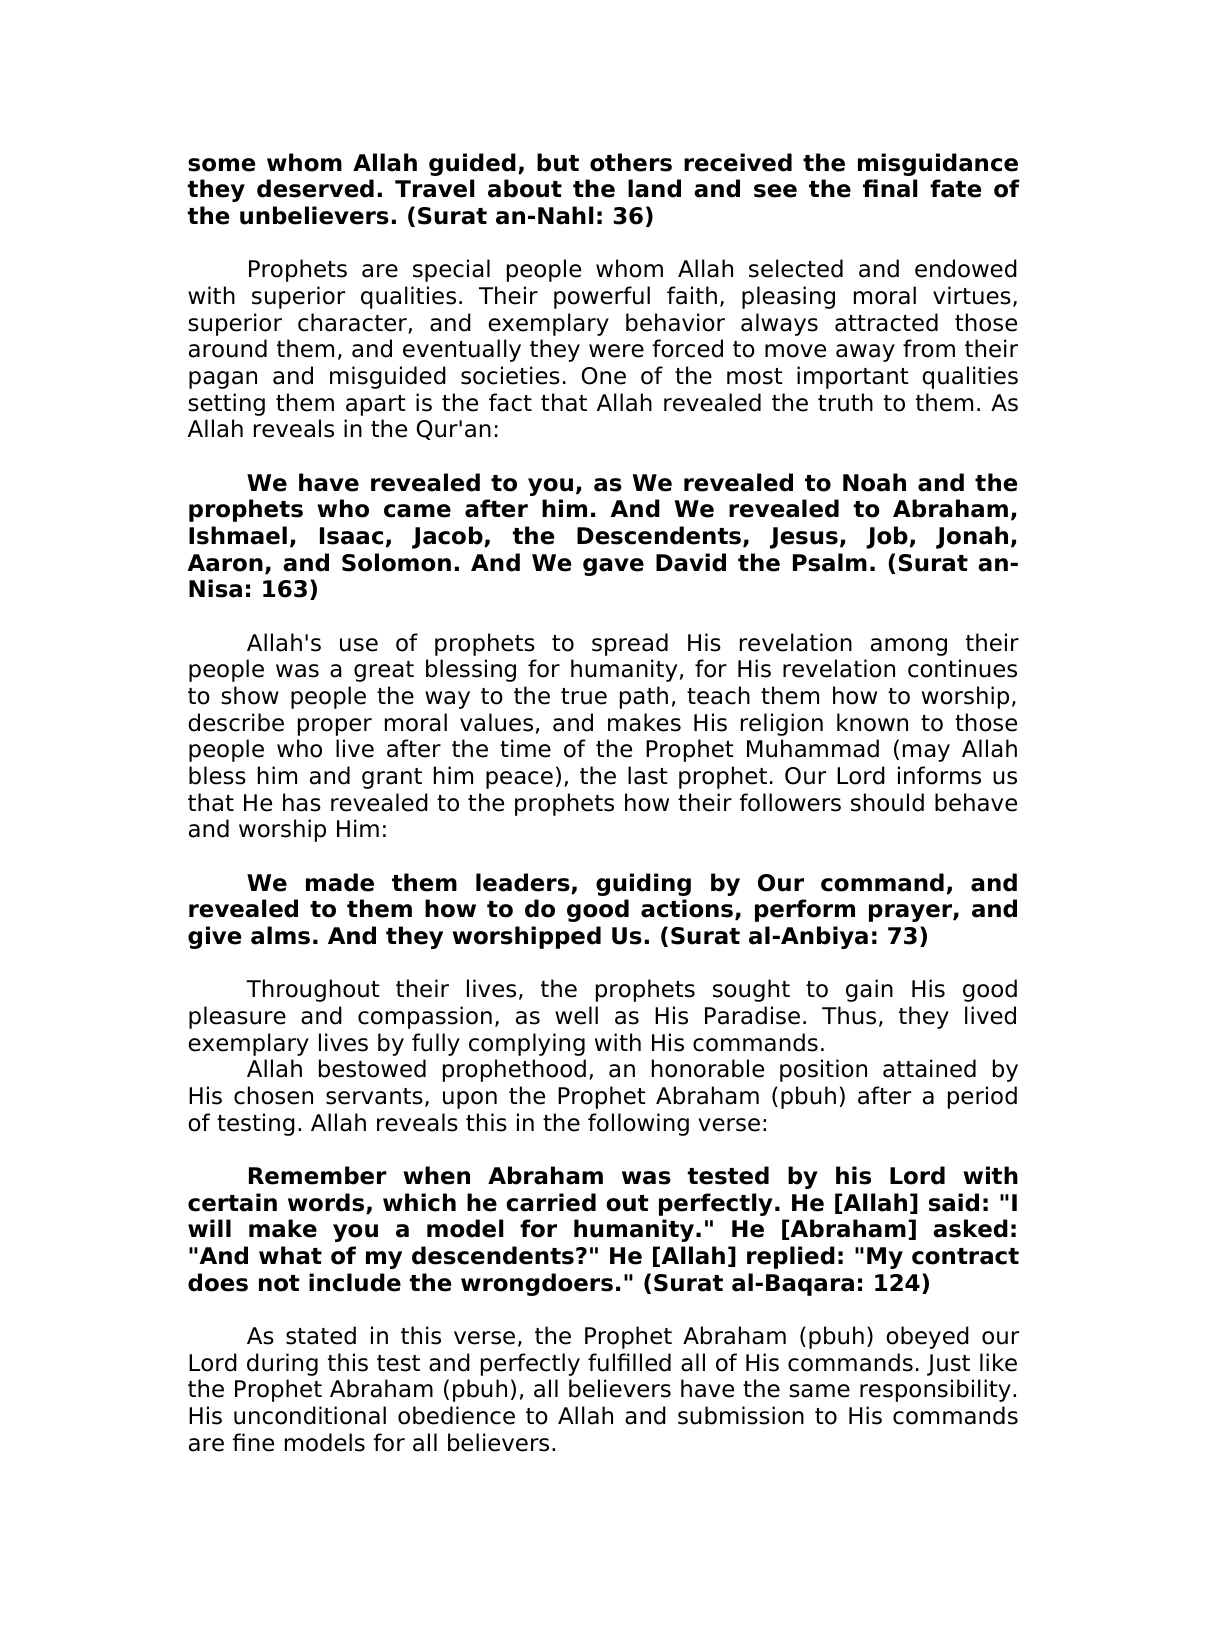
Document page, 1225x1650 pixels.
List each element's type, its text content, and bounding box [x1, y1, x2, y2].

text some whom Allah guided, but others received the misguidance they deserved. Travel about the land and see the final fate of the unbelievers. (Surat an-Nahl: 36) [187, 150, 1020, 230]
text Prophets are special people whom Allah selected and endowed with superior qualities. Their powerful faith, pleasing moral virtues, superior character, and exemplary behavior always attracted those around them, and eventually they were forced to move away from their pagan and misguided societies. One of the most important qualities setting them apart is the fact that Allah revealed the truth to them. As Allah reveals in the Qur'an: [187, 257, 1020, 443]
text As stated in this verse, the Prophet Abraham (pbuh) obeyed our Lord during this test and perfectly fulfilled all of His commands. Just like the Prophet Abraham (pbuh), all believers have the same responsibility. His unconditional obedience to Allah and submission to His commands are fine models for all believers. [187, 1323, 1020, 1457]
text Allah bestowed prophethood, an honorable position attained by His chosen servants, upon the Prophet Abraham (pbuh) after a period of testing. Allah reveals this in the following verse: [187, 1057, 1020, 1137]
text Allah's use of prophets to spread His revelation among their people was a great blessing for humanity, for His revelation continues to show people the way to the true path, teach them how to worship, describe proper moral values, and makes His religion known to those people who live after the time of the Prophet Muhammad (may Allah bless him and grant him peace), the last prophet. Our Lord informs us that He has revealed to the prophets how their followers should behave and worship Him: [187, 630, 1020, 843]
text We have revealed to you, as We revealed to Noah and the prophets who came after him. And We revealed to Abraham, Ishmael, Isaac, Jacob, the Descendents, Jesus, Job, Jonah, Aaron, and Solomon. And We gave David the Psalm. (Surat an-Nisa: 163) [187, 470, 1020, 603]
text Throughout their lives, the prophets sought to gain His good pleasure and compassion, as well as His Paradise. Thus, they lived exemplary lives by fully complying with His commands. [187, 977, 1020, 1057]
text We made them leaders, guiding by Our command, and revealed to them how to do good actions, perform prayer, and give alms. And they worshipped Us. (Surat al-Anbiya: 73) [187, 870, 1020, 950]
text Remember when Abraham was tested by his Lord with certain words, which he carried out perfectly. He [Allah] said: "I will make you a model for humanity." He [Abraham] asked: "And what of my descendents?" He [Allah] replied: "My contract does not include the wrongdoers." (Surat al-Baqara: 124) [187, 1163, 1020, 1297]
